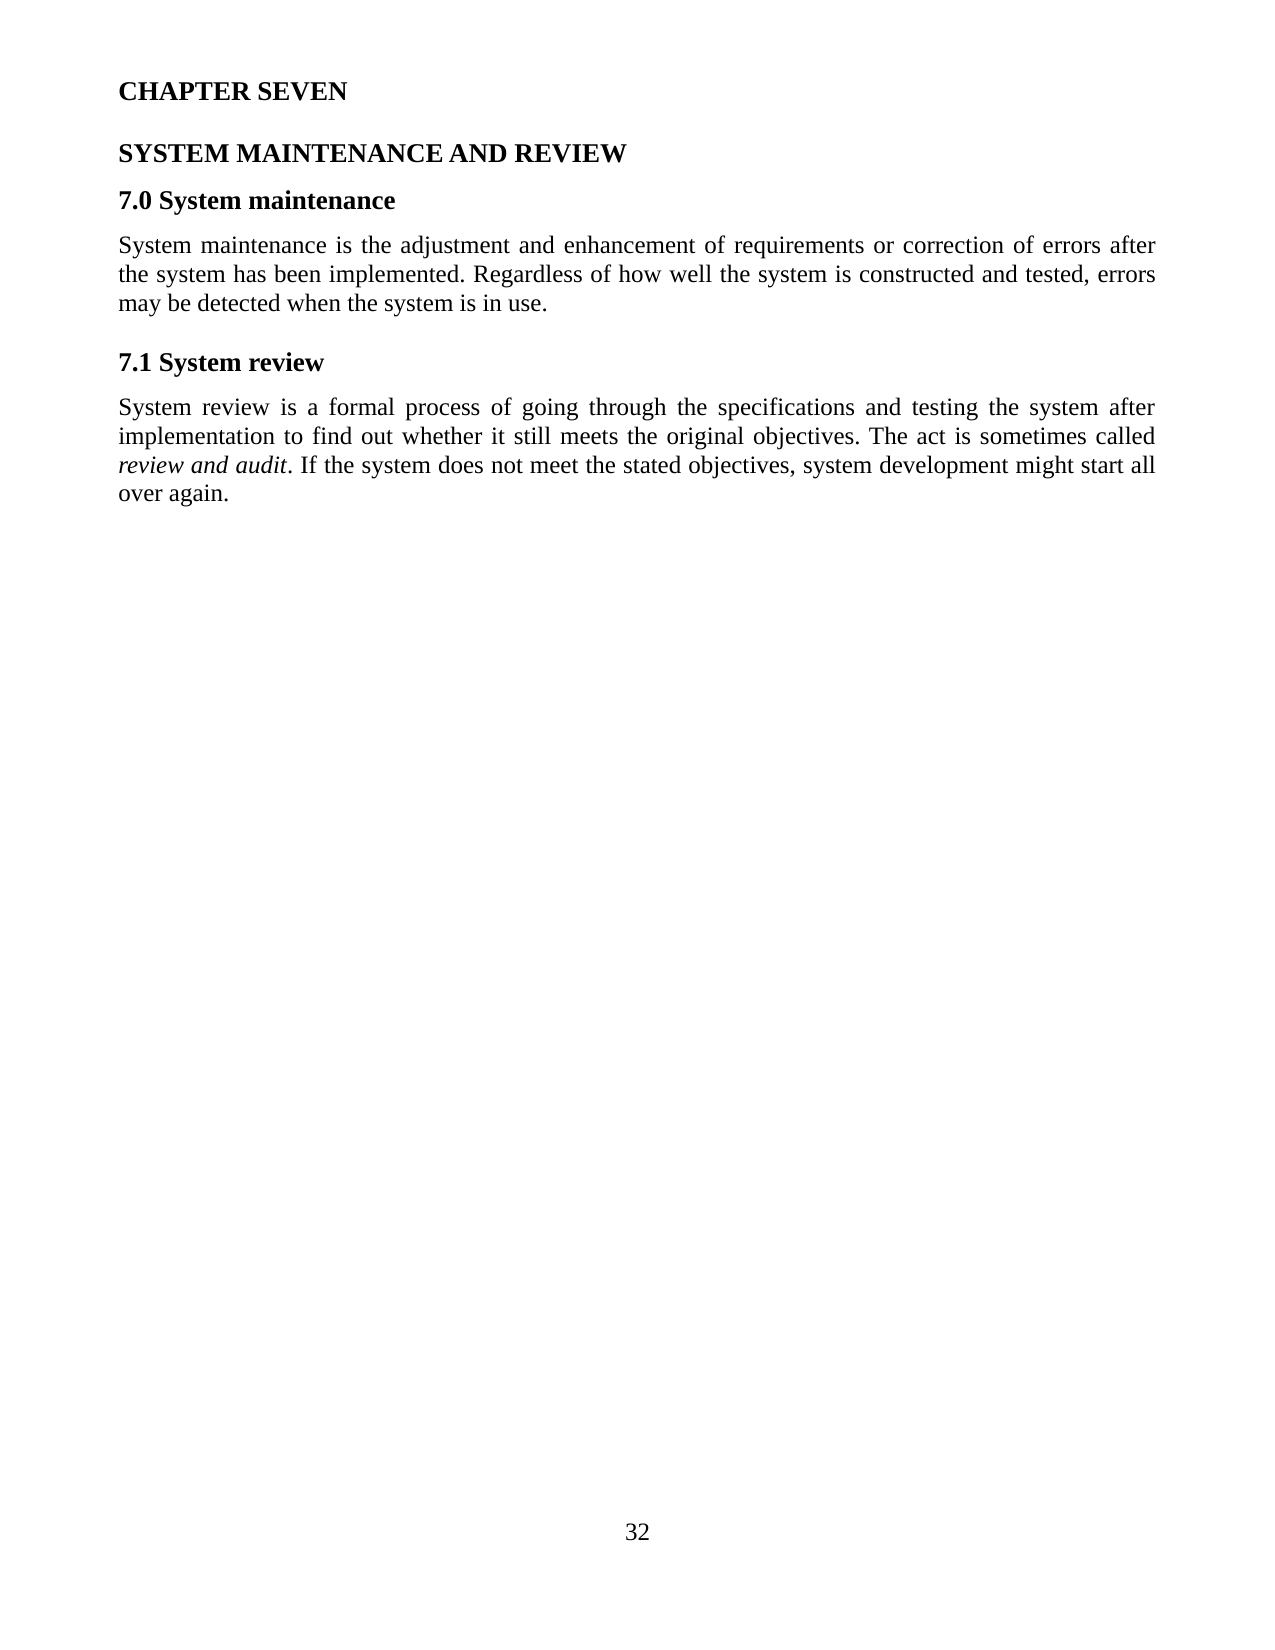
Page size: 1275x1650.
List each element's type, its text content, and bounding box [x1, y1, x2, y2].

text 7.0 System maintenance [118, 184, 1157, 215]
text 7.1 System review [118, 346, 1157, 377]
text SYSTEM MAINTENANCE AND REVIEW [118, 137, 1157, 168]
text System review is a formal process of going through the specifications and testing the system after implementation to find out whether it still meets the original objectives. The act is sometimes called review and audit. If the system does not meet the stated objectives, system development might start all over again. [118, 392, 1157, 507]
subtitle CHAPTER SEVEN [118, 75, 1157, 106]
text System maintenance is the adjustment and enhancement of requirements or correction of errors after the system has been implemented. Regardless of how well the system is constructed and tested, errors may be detected when the system is in use. [118, 231, 1157, 317]
